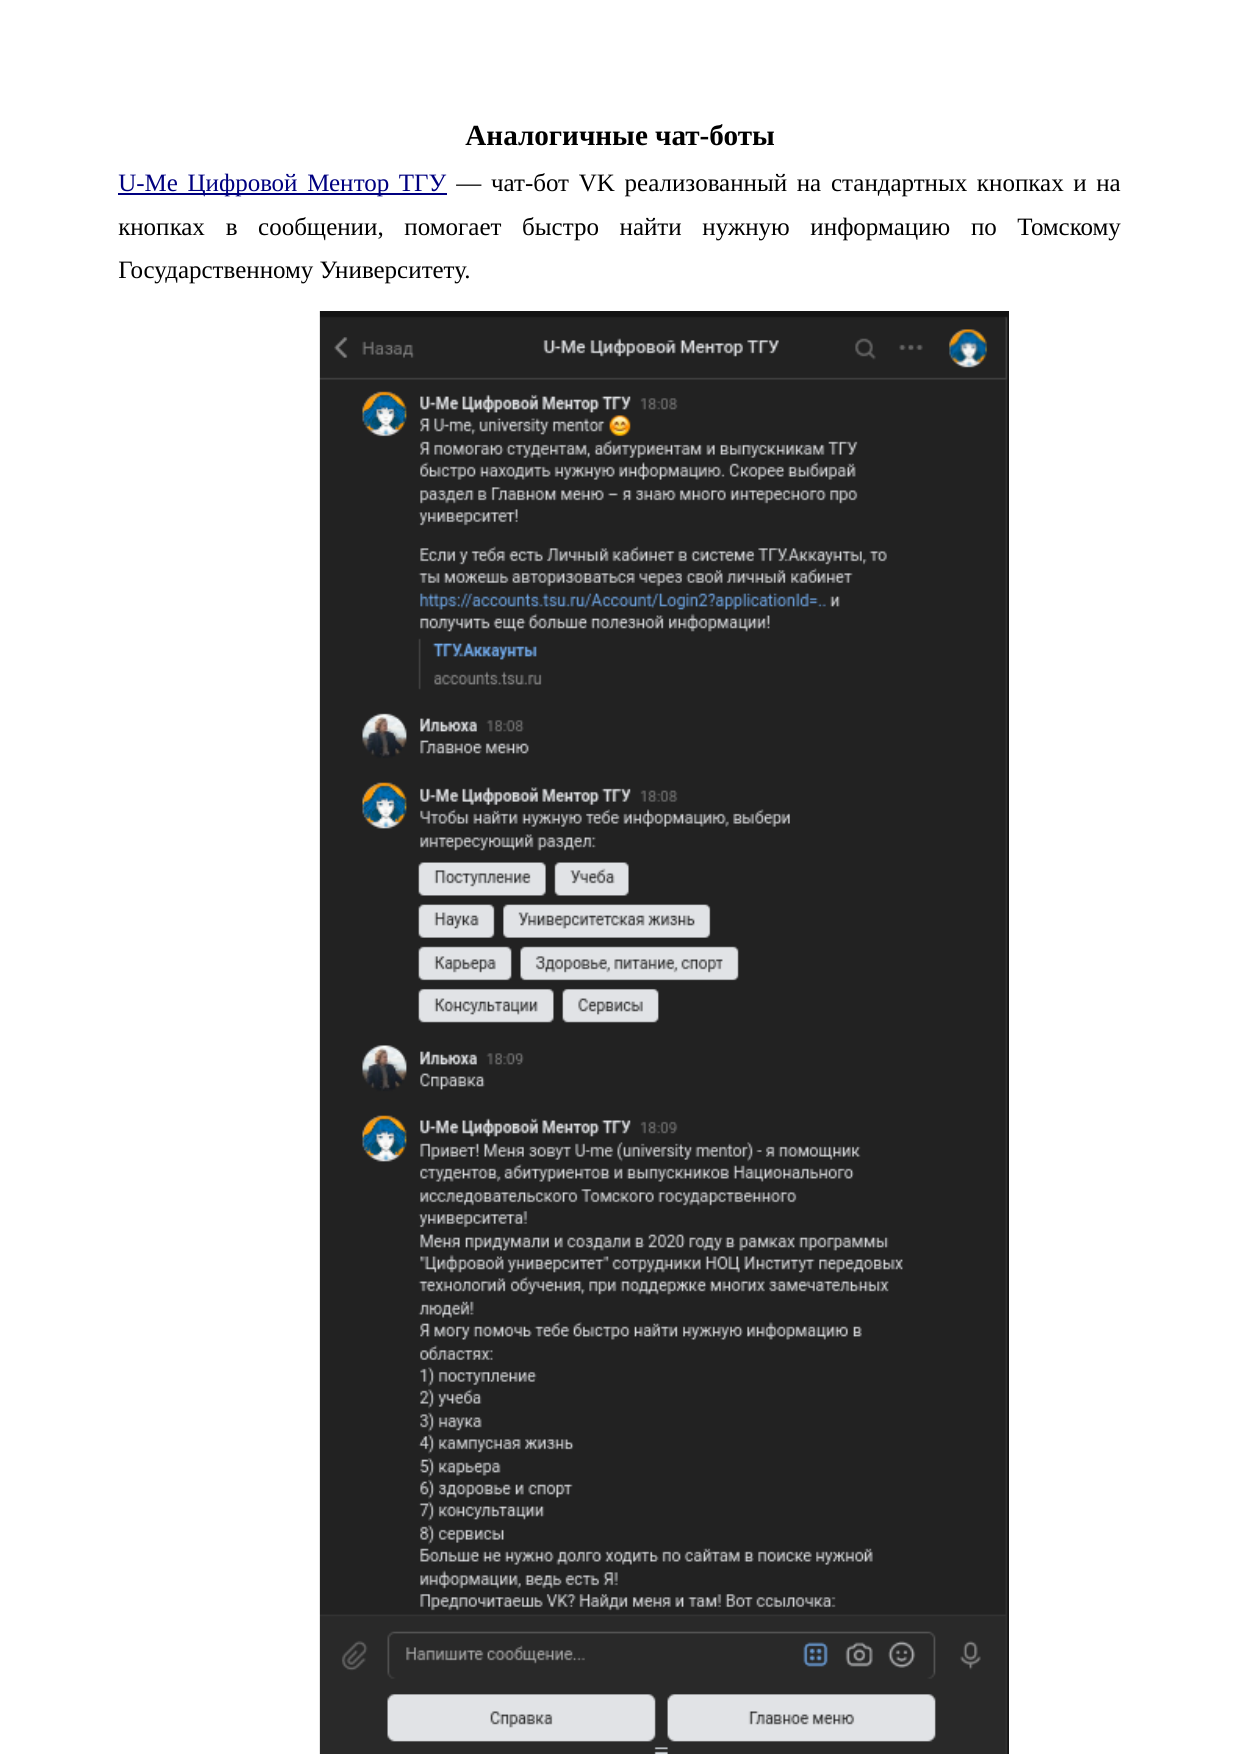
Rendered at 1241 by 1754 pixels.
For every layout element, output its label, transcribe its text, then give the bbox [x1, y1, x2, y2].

picture [319, 311, 1009, 1754]
text U-Me Цифровой Ментор ТГУ — чат-бот VK реализованный на стандартных кнопках и на кнопках в сообщении, помогает быстро найти нужную информацию по Томскому Государственному Университету. [118, 168, 1122, 283]
text Аналогичные чат-боты [118, 118, 1122, 152]
